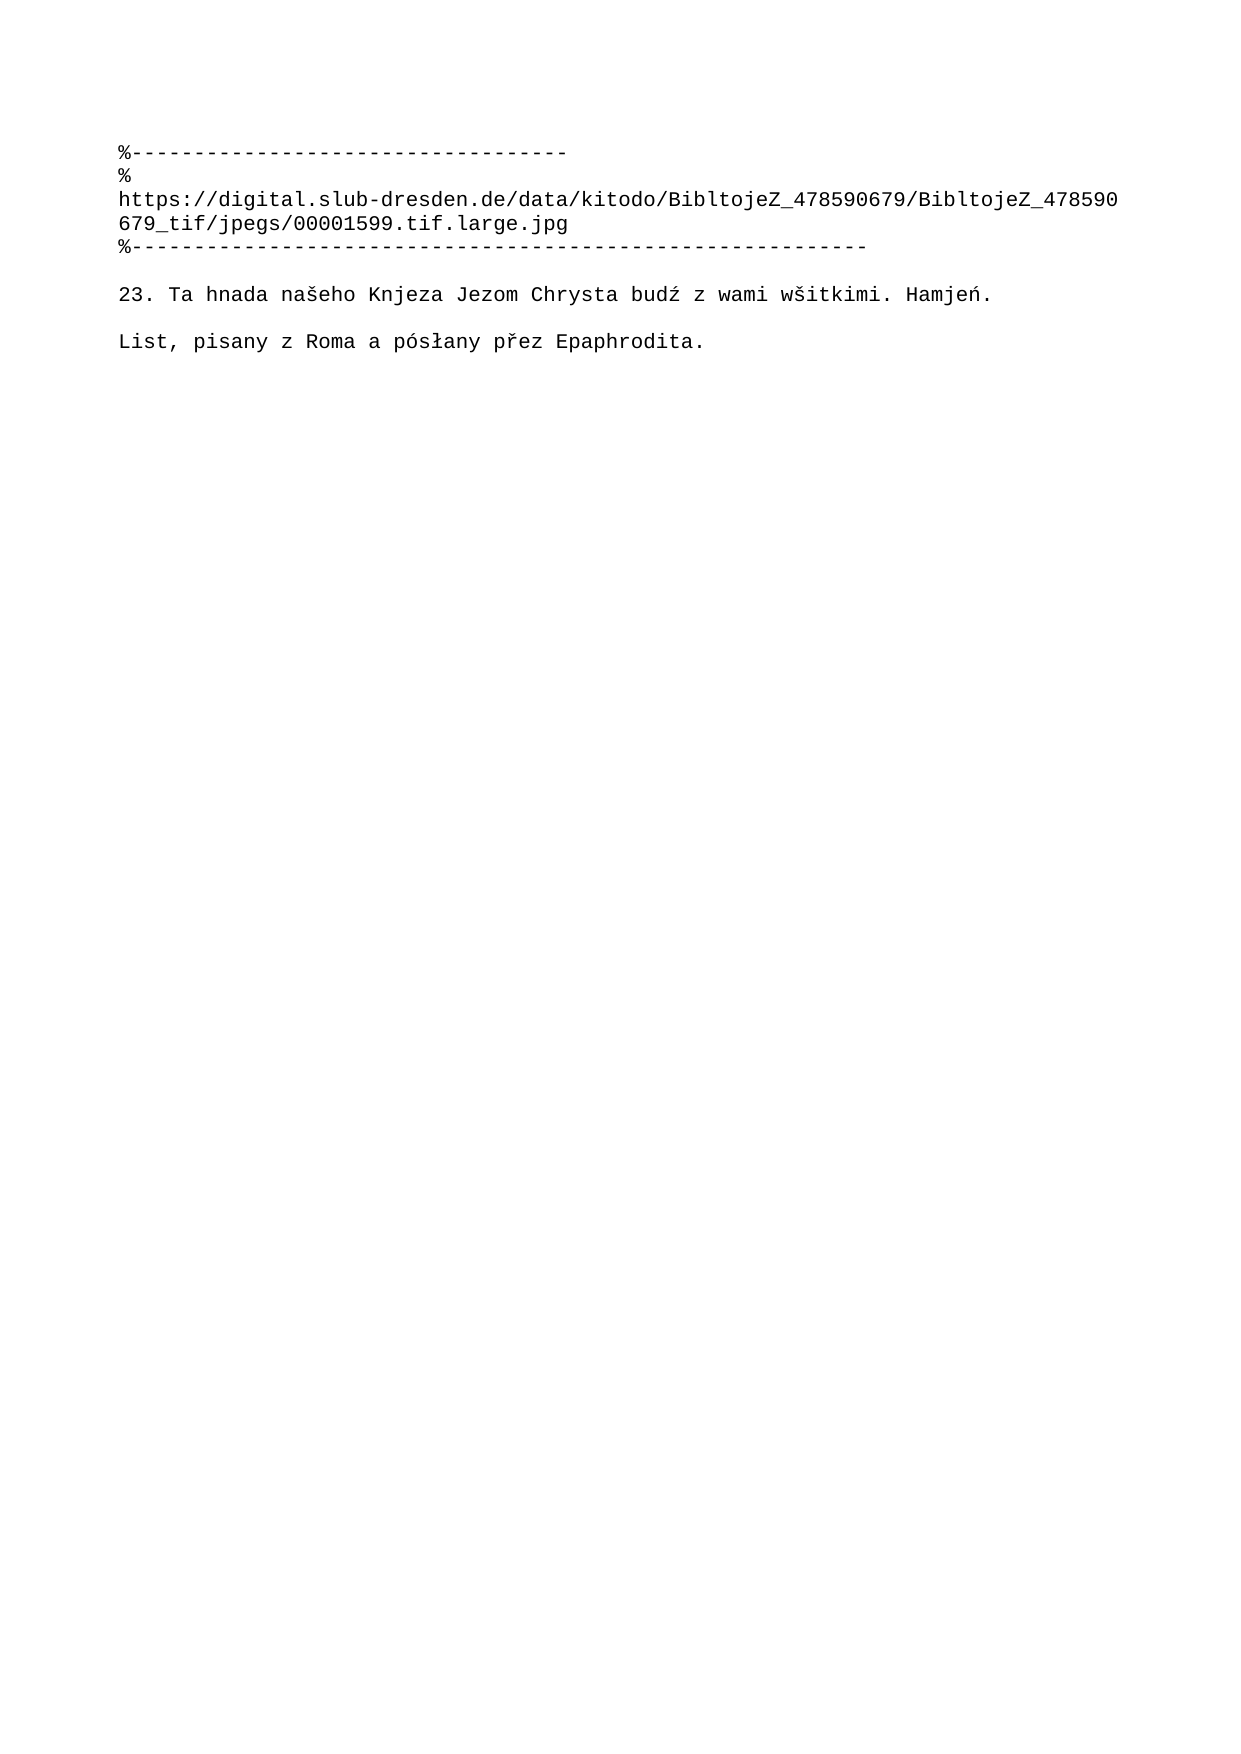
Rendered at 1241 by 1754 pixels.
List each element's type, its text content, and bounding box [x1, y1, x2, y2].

text 23. Ta hnada našeho Knjeza Jezom Chrysta budź z wami wšitkimi. Hamjeń. [118, 284, 1122, 307]
text %----------------------------------------------------------- [118, 236, 1122, 260]
text List, pisany z Roma a pósłany přez Epaphrodita. [118, 331, 1122, 354]
text %----------------------------------- [118, 142, 1122, 165]
text % https://digital.slub-dresden.de/data/kitodo/BibltojeZ_478590679/BibltojeZ_478590679_tif/jpegs/00001599.tif.large.jpg [118, 165, 1122, 236]
